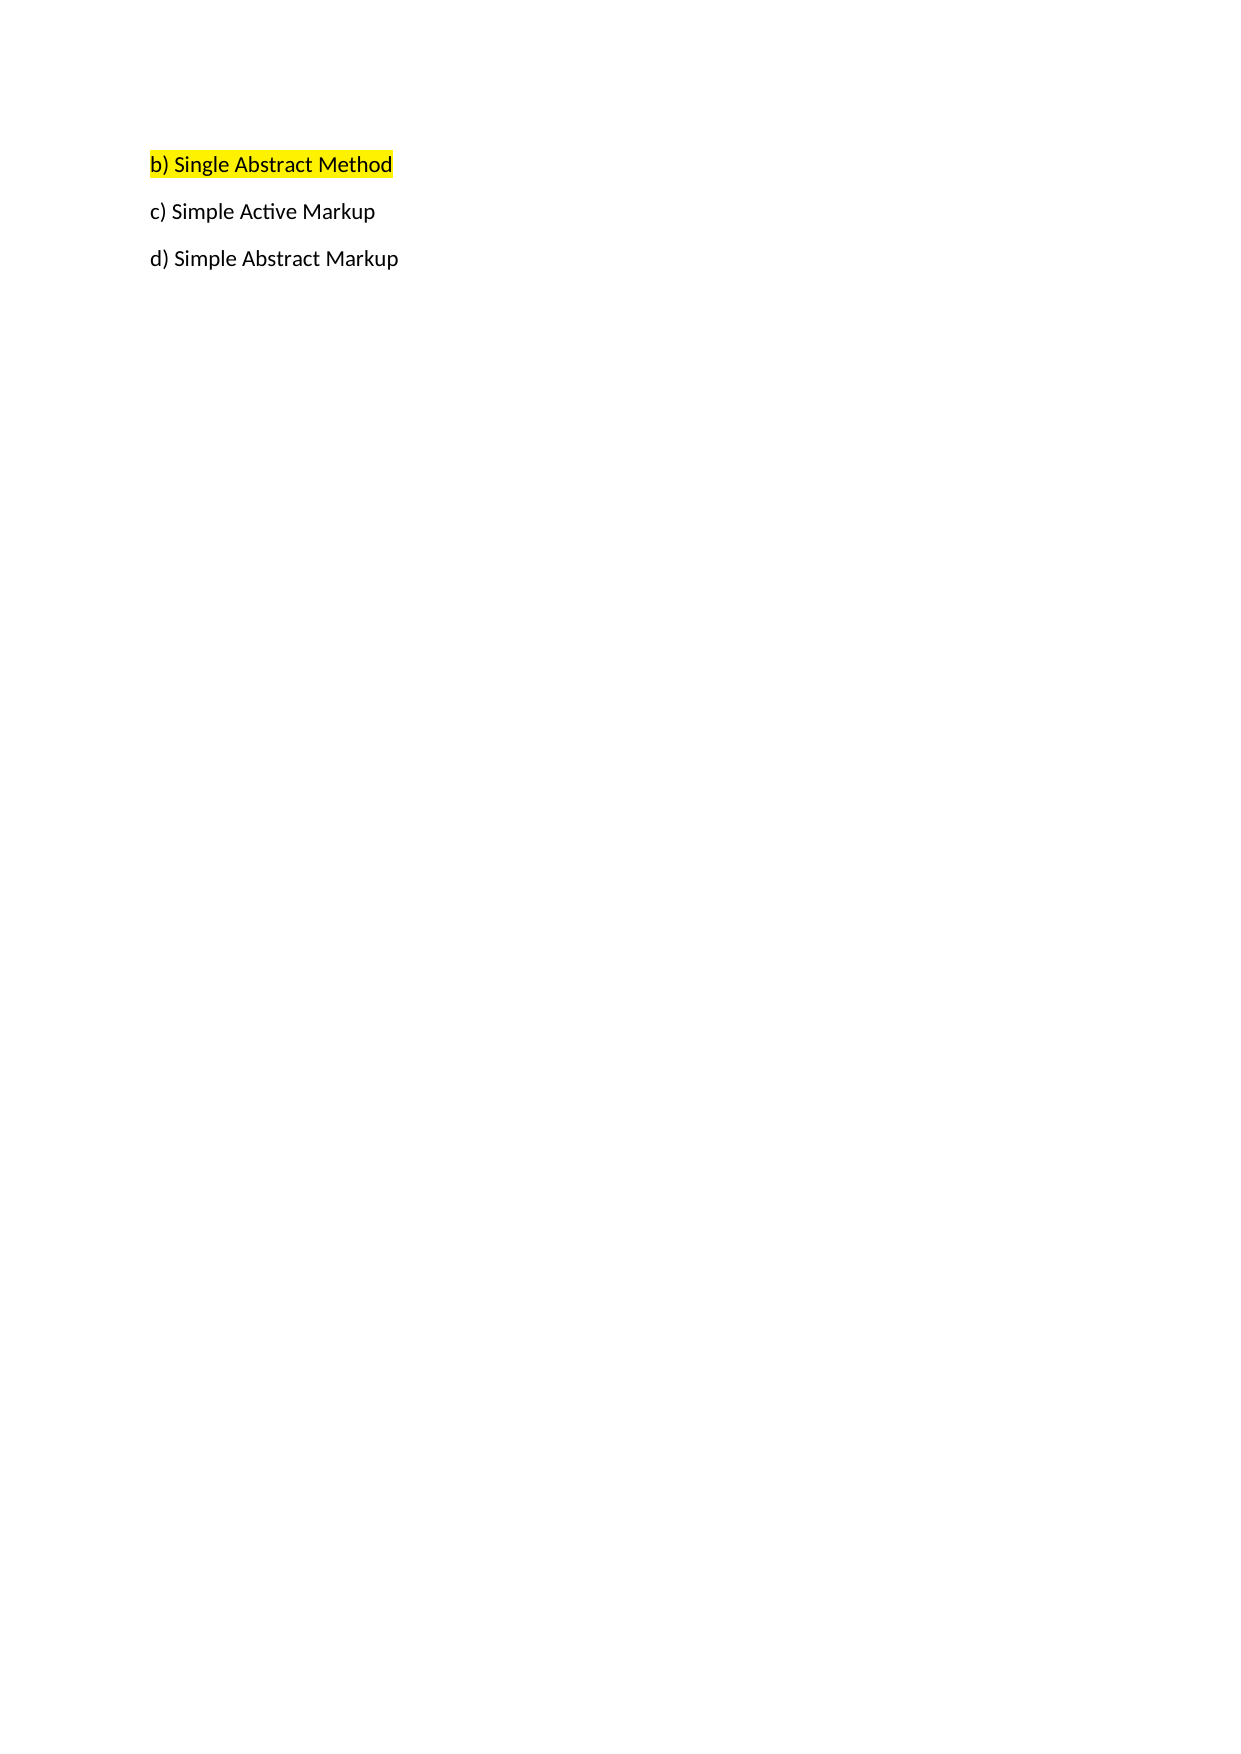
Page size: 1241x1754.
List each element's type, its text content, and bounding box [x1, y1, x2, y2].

text c) Simple Active Markup [150, 197, 1090, 225]
text b) Single Abstract Method [150, 150, 1090, 178]
text d) Simple Abstract Markup [150, 244, 1090, 272]
